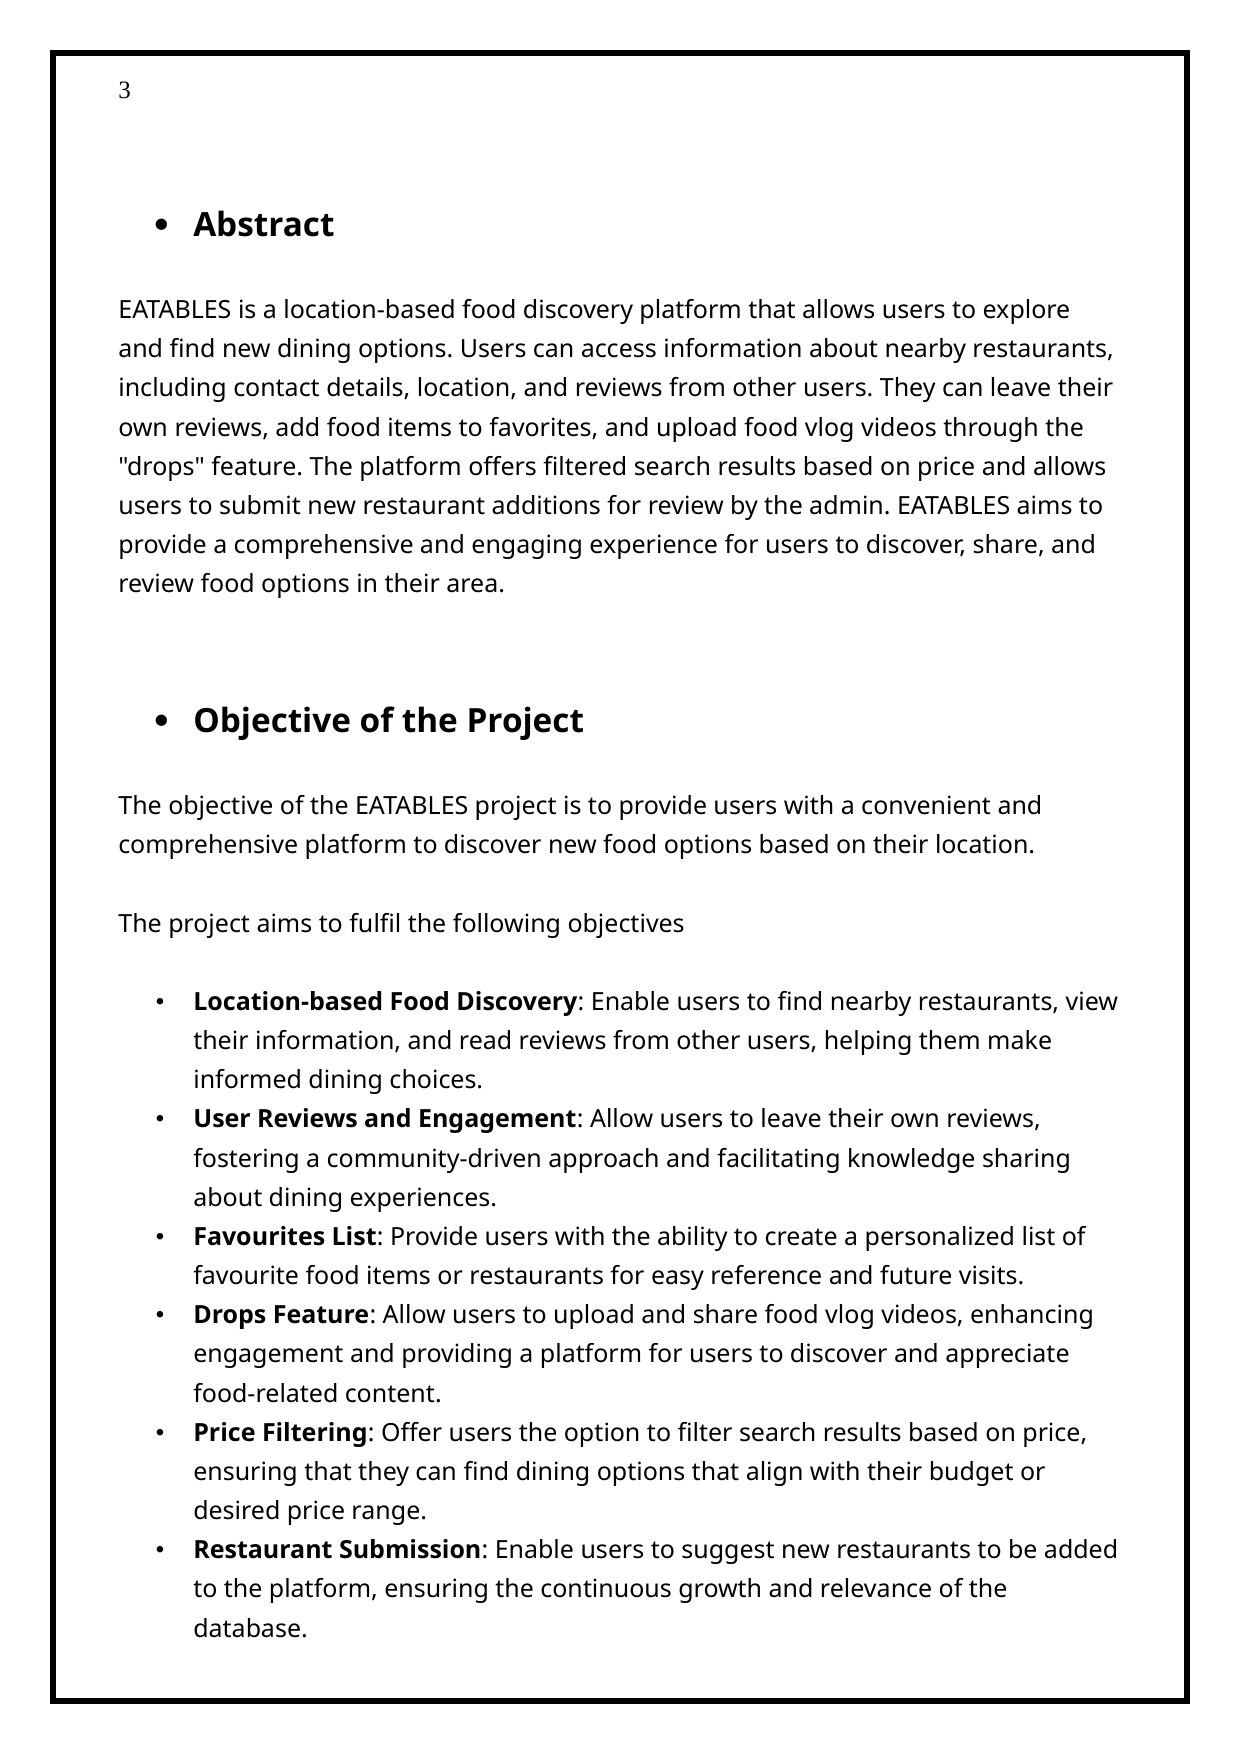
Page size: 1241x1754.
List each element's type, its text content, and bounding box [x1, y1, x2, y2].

text The project aims to fulfil the following objectives [118, 905, 1122, 939]
list Objective of the Project [156, 696, 1122, 742]
list Drops Feature: Allow users to upload and share food vlog videos, enhancing engagement and providing a platform for users to discover and appreciate food-related content. [156, 1297, 1122, 1409]
list Location-based Food Discovery: Enable users to find nearby restaurants, view their information, and read reviews from other users, helping them make informed dining choices. [156, 984, 1122, 1096]
text EATABLES is a location-based food discovery platform that allows users to explore and find new dining options. Users can access information about nearby restaurants, including contact details, location, and reviews from other users. They can leave their own reviews, add food items to favorites, and upload food vlog videos through the "drops" feature. The platform offers filtered search results based on price and allows users to submit new restaurant additions for review by the admin. EATABLES aims to provide a comprehensive and engaging experience for users to discover, share, and review food options in their area. [118, 292, 1122, 600]
list User Reviews and Engagement: Allow users to leave their own reviews, fostering a community-driven approach and facilitating knowledge sharing about dining experiences. [156, 1101, 1122, 1213]
list Abstract [156, 200, 1122, 246]
list Restaurant Submission: Enable users to suggest new restaurants to be added to the platform, ensuring the continuous growth and relevance of the database. [156, 1532, 1122, 1644]
list Favourites List: Provide users with the ability to create a personalized list of favourite food items or restaurants for easy reference and future visits. [156, 1219, 1122, 1292]
list Price Filtering: Offer users the option to filter search results based on price, ensuring that they can find dining options that align with their budget or desired price range. [156, 1414, 1122, 1527]
text The objective of the EATABLES project is to provide users with a convenient and comprehensive platform to discover new food options based on their location. [118, 788, 1122, 861]
